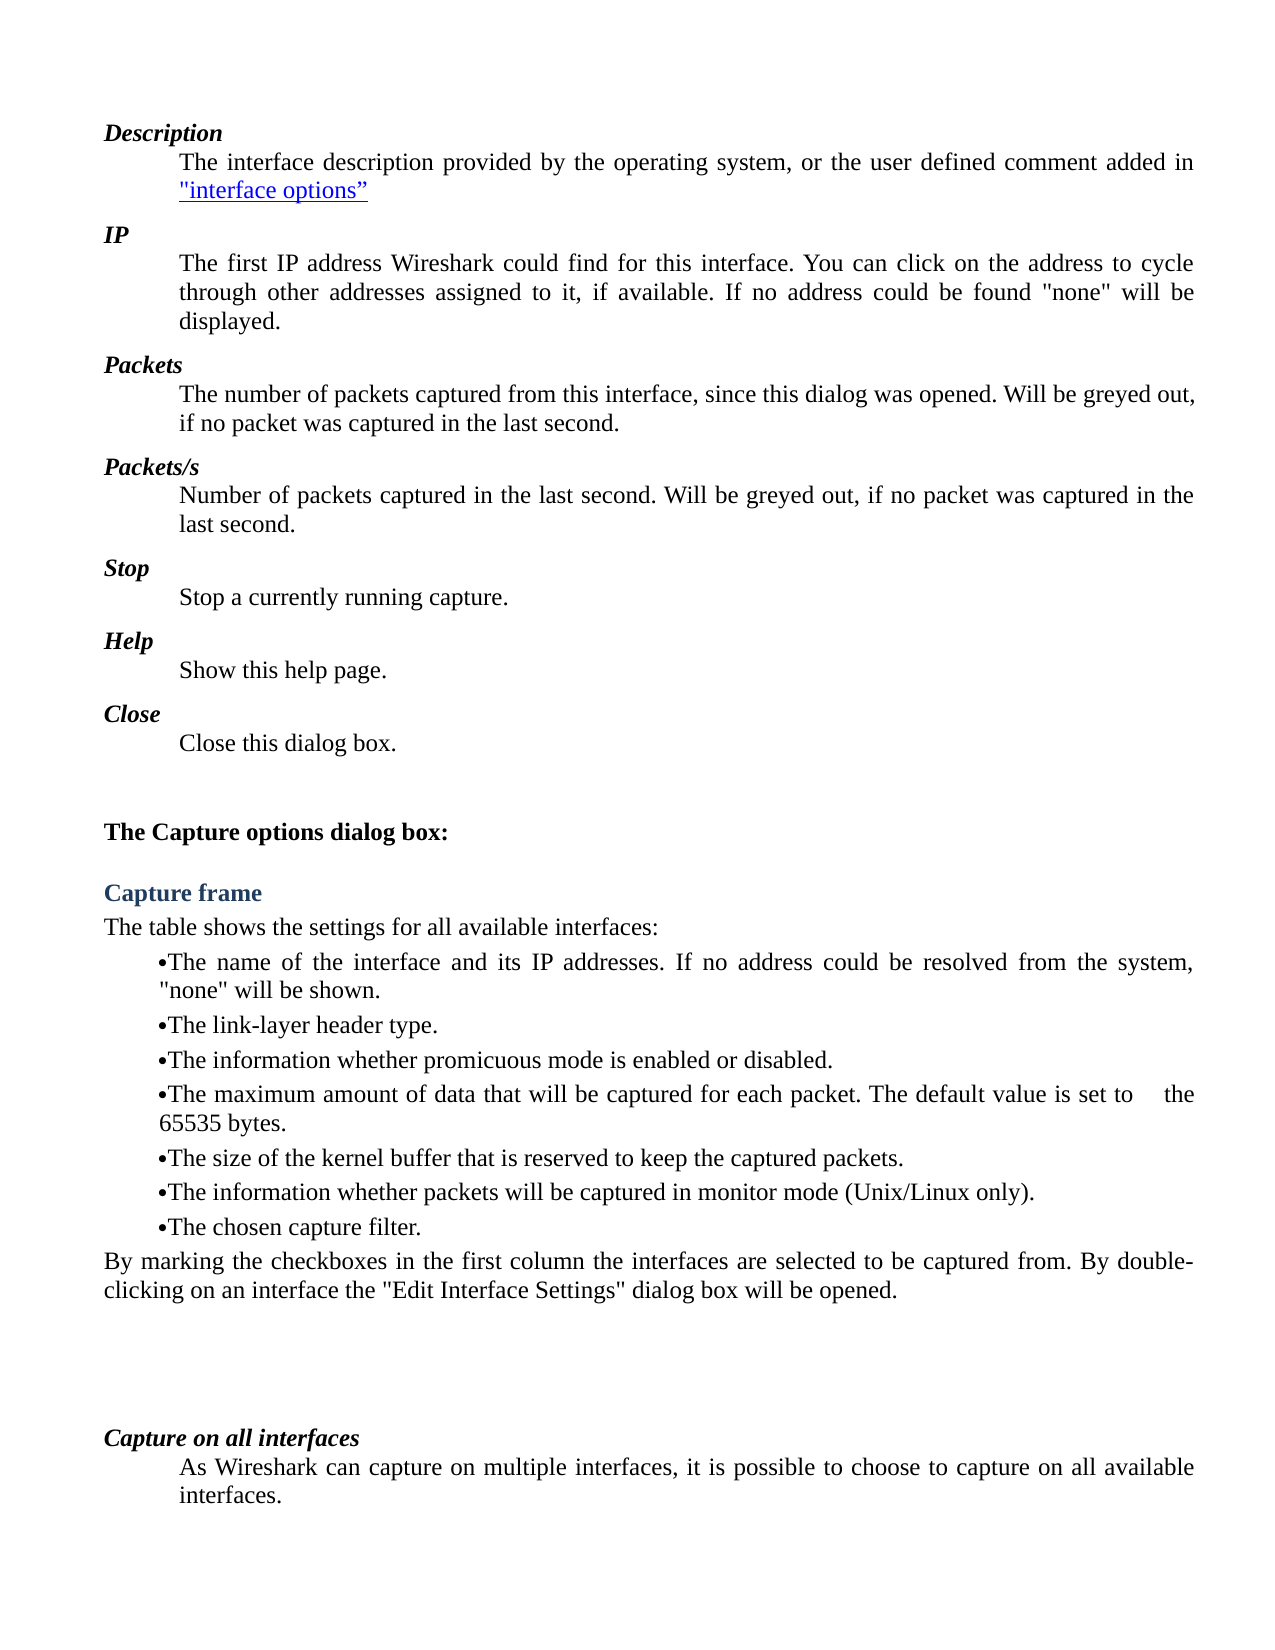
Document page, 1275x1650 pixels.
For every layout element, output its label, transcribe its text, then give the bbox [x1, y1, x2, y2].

text As Wireshark can capture on multiple interfaces, it is possible to choose to capture on all available interfaces. [179, 1452, 1196, 1509]
text Packets [103, 350, 1196, 379]
list The name of the interface and its IP addresses. If no address could be resolved from the system, "none" will be shown. [159, 947, 1196, 1004]
text Show this help page. [179, 655, 1196, 684]
text IP [103, 220, 1196, 248]
text The number of packets captured from this interface, since this dialog was opened. Will be greyed out, if no packet was captured in the last second. [179, 379, 1196, 436]
text Stop [103, 553, 1196, 582]
list The maximum amount of data that will be captured for each packet. The default value is set to the 65535 bytes. [159, 1079, 1196, 1137]
text Capture frame [103, 878, 1196, 906]
text By marking the checkboxes in the first column the interfaces are selected to be captured from. By double-clicking on an interface the "Edit Interface Settings" dialog box will be opened. [103, 1246, 1196, 1304]
text Capture on all interfaces [103, 1423, 1196, 1452]
text Close [103, 699, 1196, 728]
list The link-layer header type. [159, 1010, 1196, 1039]
text Stop a currently running capture. [179, 582, 1196, 611]
text Description [103, 118, 1196, 147]
list The size of the kernel buffer that is reserved to keep the captured packets. [159, 1143, 1196, 1171]
text The table shows the settings for all available interfaces: [103, 912, 1196, 941]
list The information whether packets will be captured in monitor mode (Unix/Linux only). [159, 1177, 1196, 1206]
text Help [103, 626, 1196, 655]
list The information whether promicuous mode is enabled or disabled. [159, 1045, 1196, 1073]
text Packets/s [103, 452, 1196, 481]
list The chosen capture filter. [159, 1212, 1196, 1241]
text The interface description provided by the operating system, or the user defined comment added in "interface options” [179, 147, 1196, 204]
text Close this dialog box. [179, 728, 1196, 757]
text The Capture options dialog box: [103, 817, 1196, 846]
text The first IP address Wireshark could find for this interface. You can click on the address to cycle through other addresses assigned to it, if available. If no address could be found "none" will be displayed. [179, 248, 1196, 335]
text Number of packets captured in the last second. Will be greyed out, if no packet was captured in the last second. [179, 481, 1196, 538]
